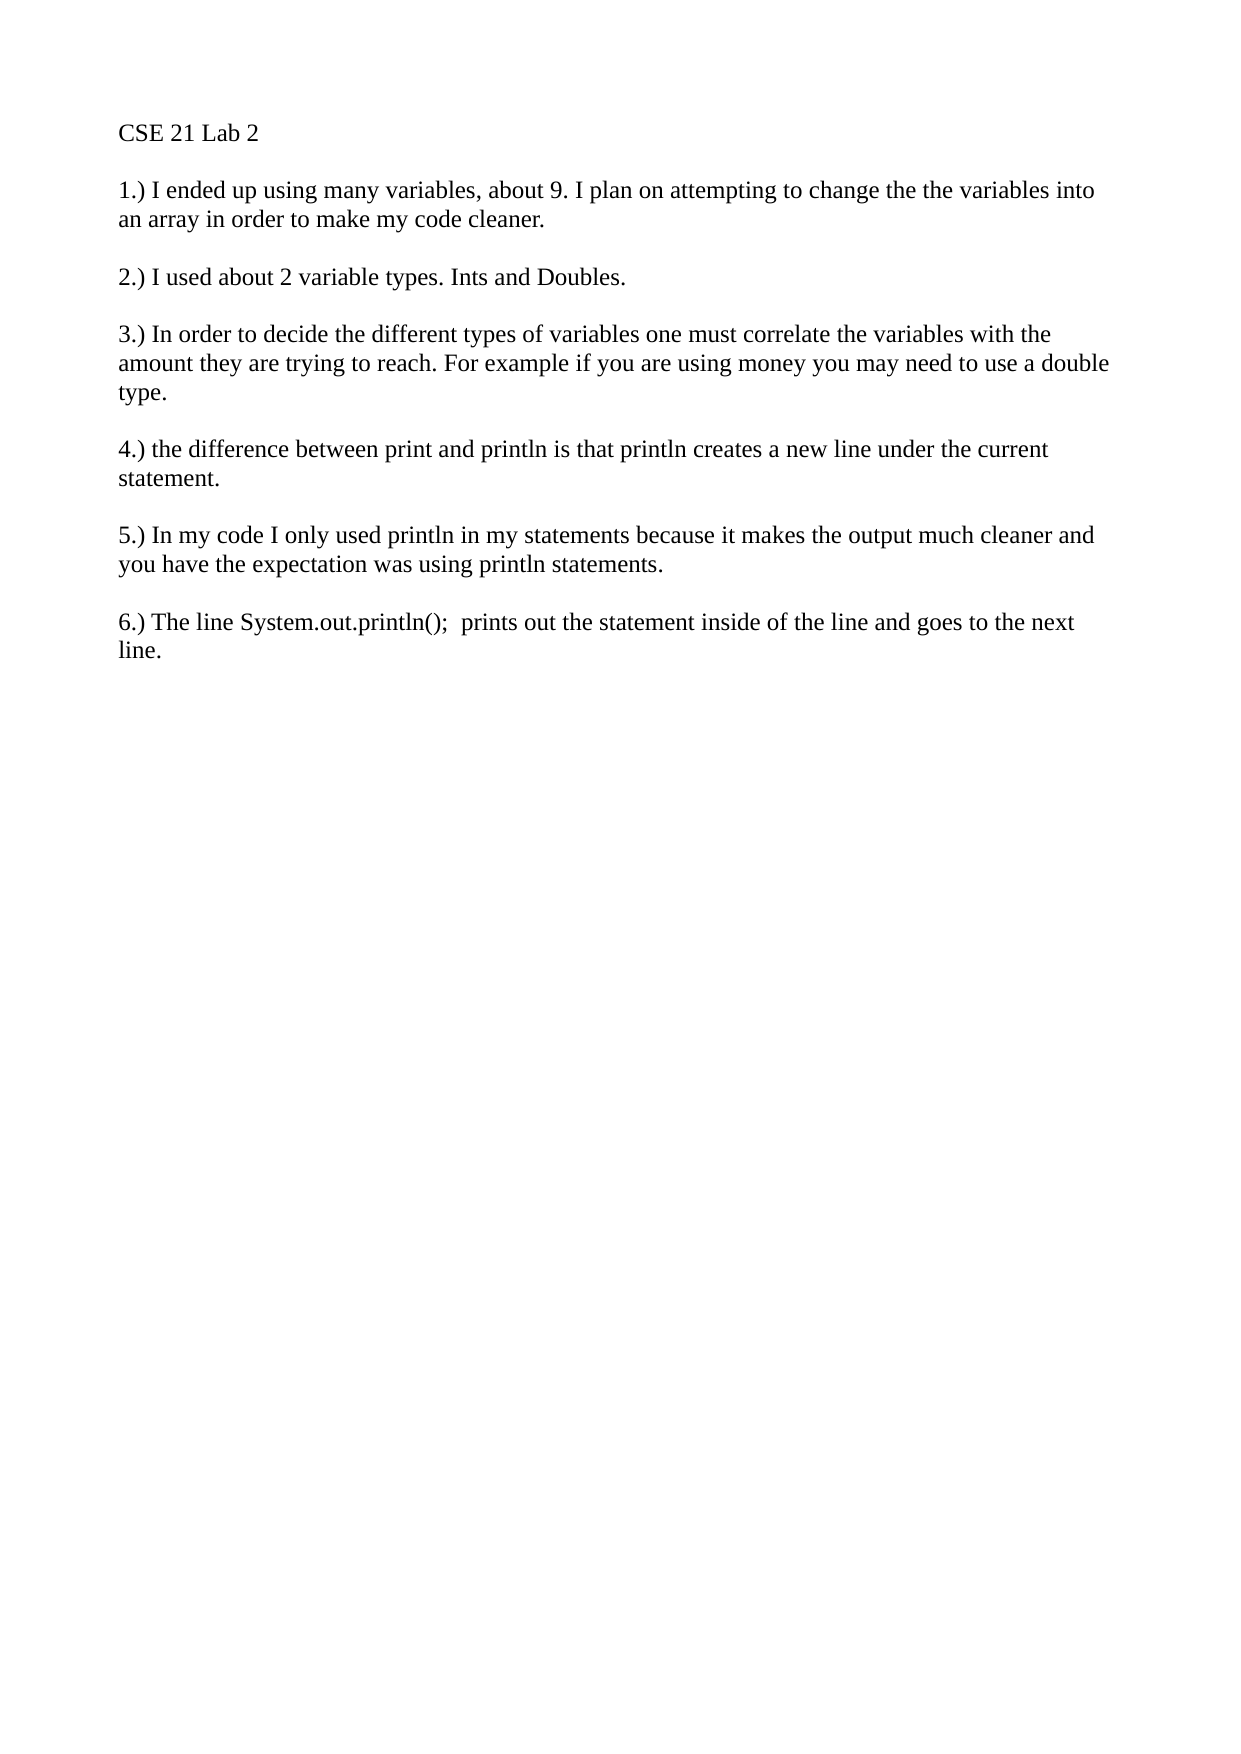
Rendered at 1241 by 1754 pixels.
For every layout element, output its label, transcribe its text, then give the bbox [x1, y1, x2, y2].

text CSE 21 Lab 2 [118, 118, 1122, 147]
text 5.) In my code I only used println in my statements because it makes the output much cleaner and you have the expectation was using println statements. [118, 521, 1122, 578]
text 3.) In order to decide the different types of variables one must correlate the variables with the amount they are trying to reach. For example if you are using money you may need to use a double type. [118, 319, 1122, 406]
text 6.) The line System.out.println(); prints out the statement inside of the line and goes to the next line. [118, 607, 1122, 664]
text 1.) I ended up using many variables, about 9. I plan on attempting to change the the variables into an array in order to make my code cleaner. [118, 176, 1122, 233]
text 4.) the difference between print and println is that println creates a new line under the current statement. [118, 434, 1122, 492]
text 2.) I used about 2 variable types. Ints and Doubles. [118, 262, 1122, 291]
